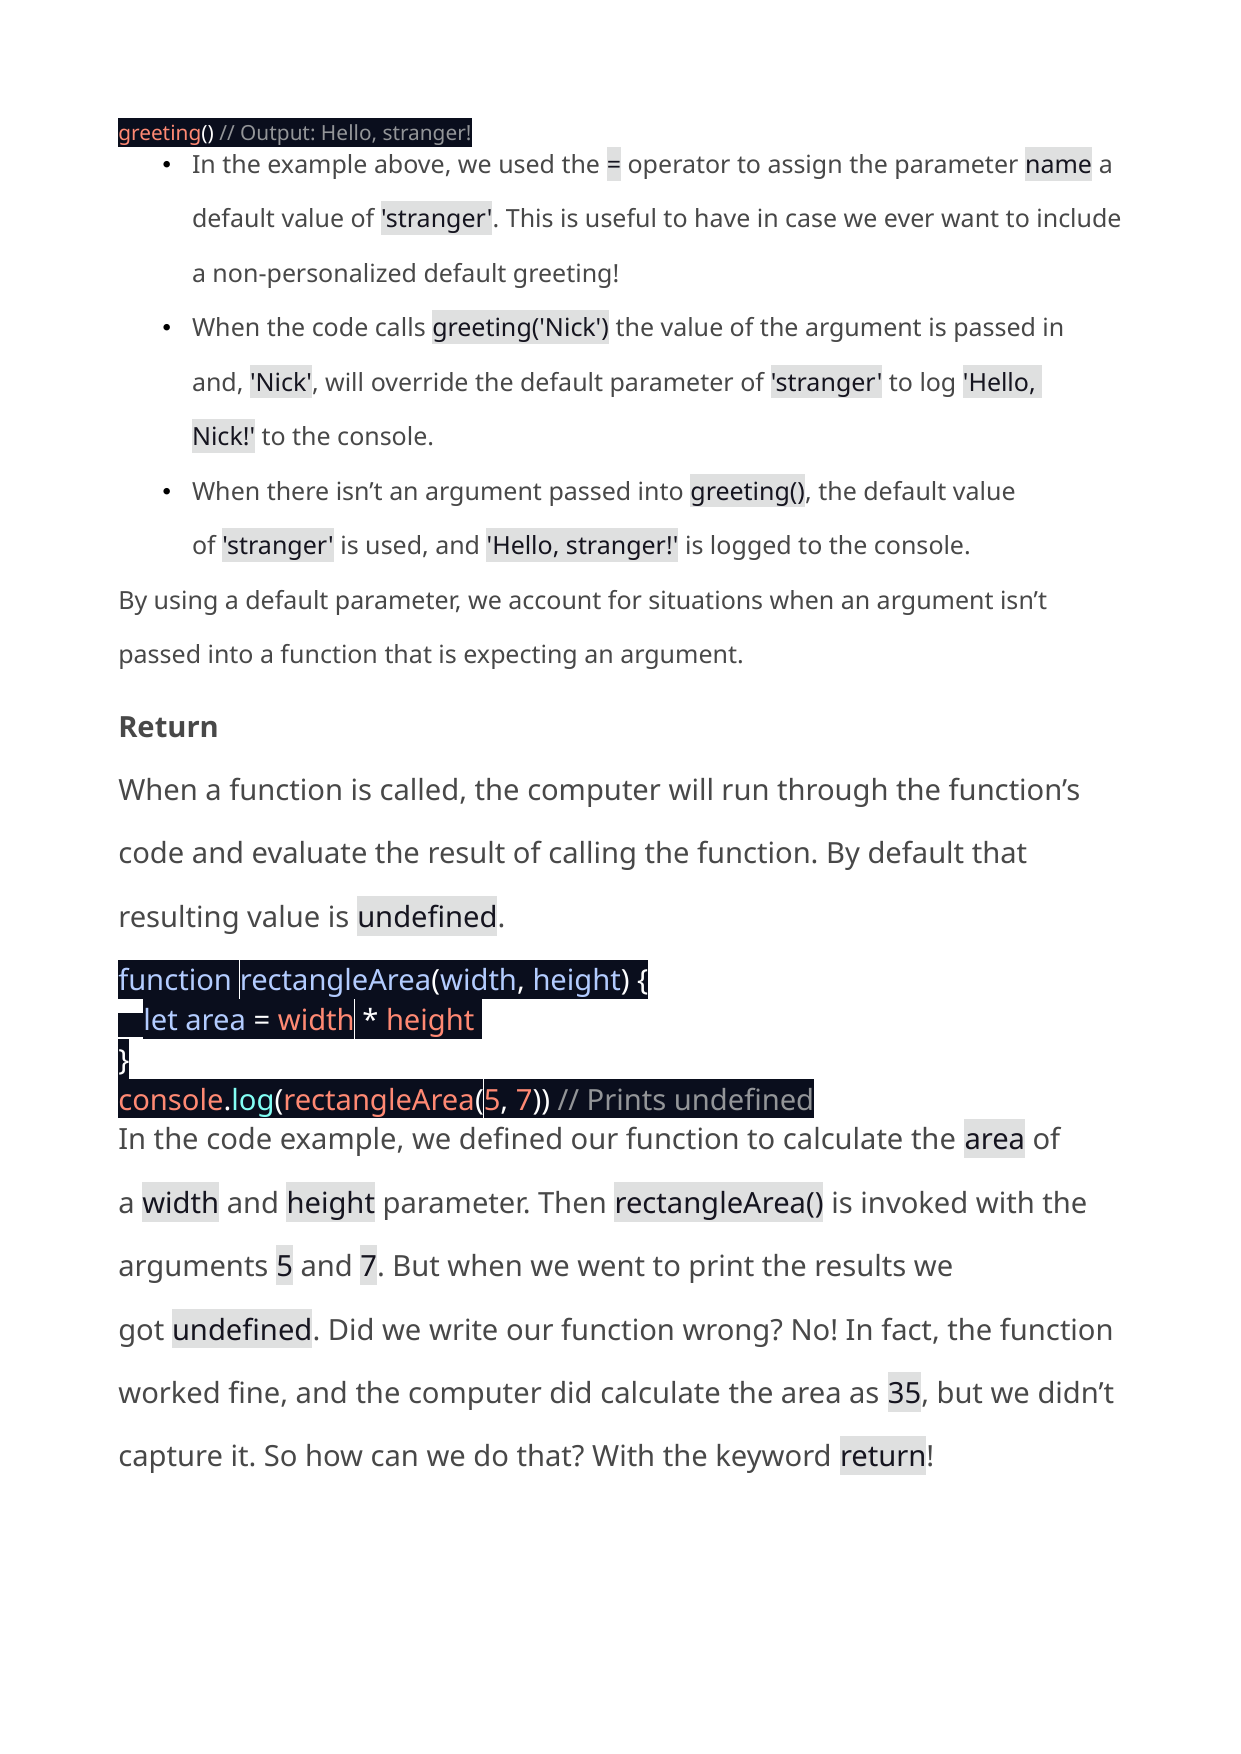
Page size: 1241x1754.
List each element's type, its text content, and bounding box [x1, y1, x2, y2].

text When a function is called, the computer will run through the function’s code and evaluate the result of calling the function. By default that resulting value is undefined. [118, 769, 1122, 936]
text let area = width * height [118, 999, 1122, 1039]
text } [118, 1039, 1122, 1079]
text In the code example, we defined our function to calculate the area of a width and height parameter. Then rectangleArea() is invoked with the arguments 5 and 7. But when we went to print the results we got undefined. Did we write our function wrong? No! In fact, the function worked fine, and the computer did calculate the area as 35, but we didn’t capture it. So how can we do that? With the keyword return! [118, 1118, 1122, 1475]
list When there isn’t an argument passed into greeting(), the default value of 'stranger' is used, and 'Hello, stranger!' is logged to the console. [162, 473, 1122, 562]
list In the example above, we used the = operator to assign the parameter name a default value of 'stranger'. This is useful to have in case we ever want to include a non-personalized default greeting! [162, 147, 1122, 289]
text function rectangleArea(width, height) { [118, 960, 1122, 999]
subtitle Return [118, 706, 1122, 746]
text greeting() // Output: Hello, stranger! [118, 118, 1122, 147]
text By using a default parameter, we account for situations when an argument isn’t passed into a function that is expecting an argument. [118, 582, 1122, 671]
list When the code calls greeting('Nick') the value of the argument is passed in and, 'Nick', will override the default parameter of 'stranger' to log 'Hello, Nick!' to the console. [162, 310, 1122, 453]
text console.log(rectangleArea(5, 7)) // Prints undefined [118, 1079, 1122, 1118]
